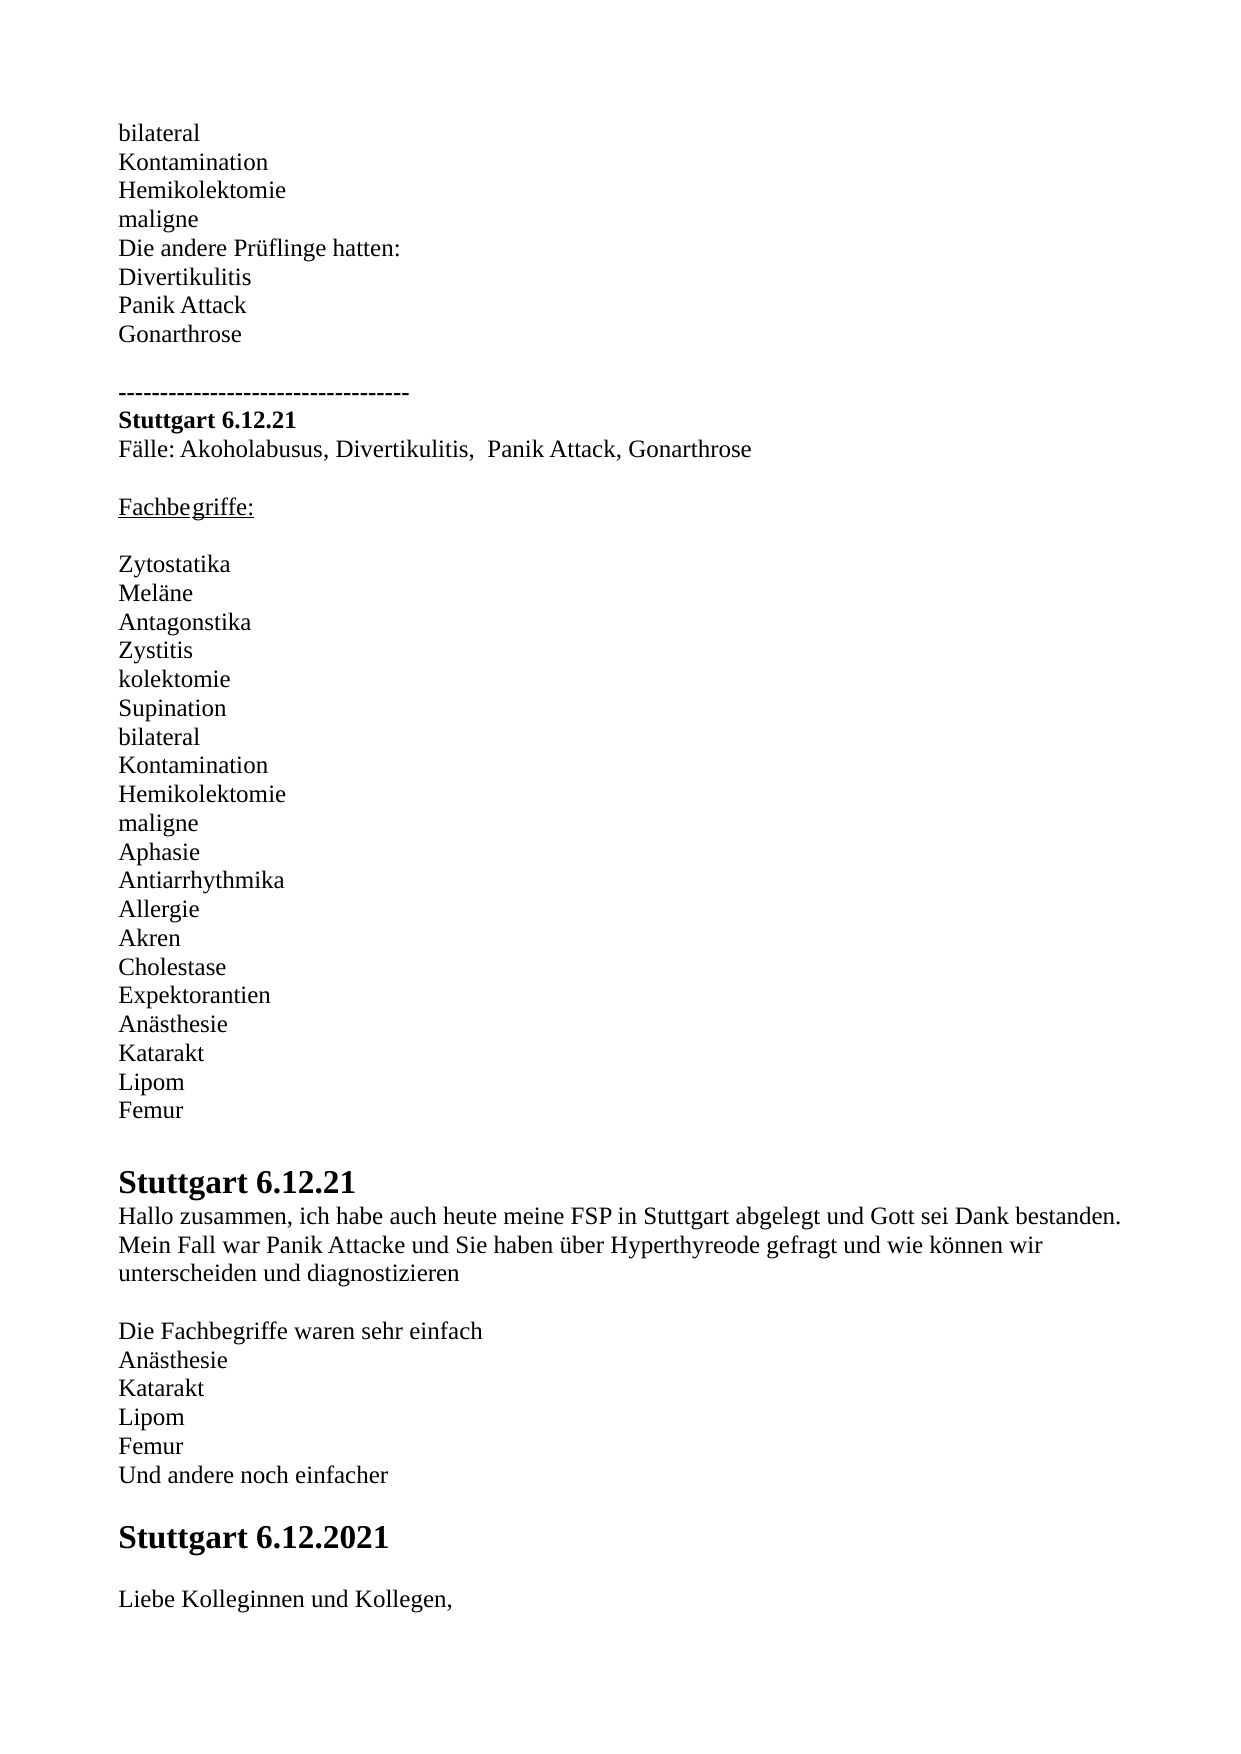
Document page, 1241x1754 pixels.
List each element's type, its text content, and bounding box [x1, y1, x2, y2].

text Kontamination [118, 147, 1122, 176]
text Liebe Kolleginnen und Kollegen, [118, 1584, 1122, 1613]
text bilateral [118, 118, 1122, 147]
text Allergie [118, 894, 1122, 923]
text Cholestase [118, 952, 1122, 981]
text Zystitis [118, 636, 1122, 664]
text Mein Fall war Panik Attacke und Sie haben über Hyperthyreode gefragt und wie können wir unterscheiden und diagnostizieren [118, 1230, 1122, 1287]
text kolektomie [118, 664, 1122, 693]
text Aphasie [118, 837, 1122, 866]
text Akren [118, 923, 1122, 952]
text Hallo zusammen, ich habe auch heute meine FSP in Stuttgart abgelegt und Gott sei Dank bestanden. [118, 1201, 1122, 1230]
text Antagonstika [118, 607, 1122, 636]
text Antiarrhythmika [118, 866, 1122, 894]
text Meläne [118, 578, 1122, 607]
text Lipom [118, 1402, 1122, 1431]
text Anästhesie [118, 1009, 1122, 1038]
text Panik Attack [118, 291, 1122, 319]
text Hemikolektomie [118, 779, 1122, 808]
text Anästhesie [118, 1345, 1122, 1373]
text Gonarthrose [118, 319, 1122, 348]
text Zytostatika [118, 549, 1122, 578]
text Lipom [118, 1067, 1122, 1096]
text Expektorantien [118, 981, 1122, 1009]
text Hemikolektomie [118, 176, 1122, 204]
text Die Fachbegriffe waren sehr einfach [118, 1316, 1122, 1345]
text Die andere Prüflinge hatten: [118, 233, 1122, 262]
text Katarakt [118, 1373, 1122, 1402]
text Femur [118, 1096, 1122, 1124]
text bilateral [118, 722, 1122, 751]
text Kontamination [118, 751, 1122, 779]
text maligne [118, 204, 1122, 233]
text Katarakt [118, 1038, 1122, 1067]
text Stuttgart 6.12.2021 [118, 1517, 1122, 1556]
text Divertikulitis [118, 262, 1122, 291]
text Supination [118, 693, 1122, 722]
text ----------------------------------- [118, 377, 1122, 406]
text Fachbe griffe: [118, 492, 1122, 521]
text Stuttgart 6.12.21 [118, 406, 1122, 434]
text Und andere noch einfacher [118, 1460, 1122, 1488]
text Fälle: Akoholabusus, Divertikulitis, Panik Attack, Gonarthrose [118, 434, 1122, 463]
text Stuttgart 6.12.21 [118, 1163, 1122, 1201]
text Femur [118, 1431, 1122, 1460]
text maligne [118, 808, 1122, 837]
